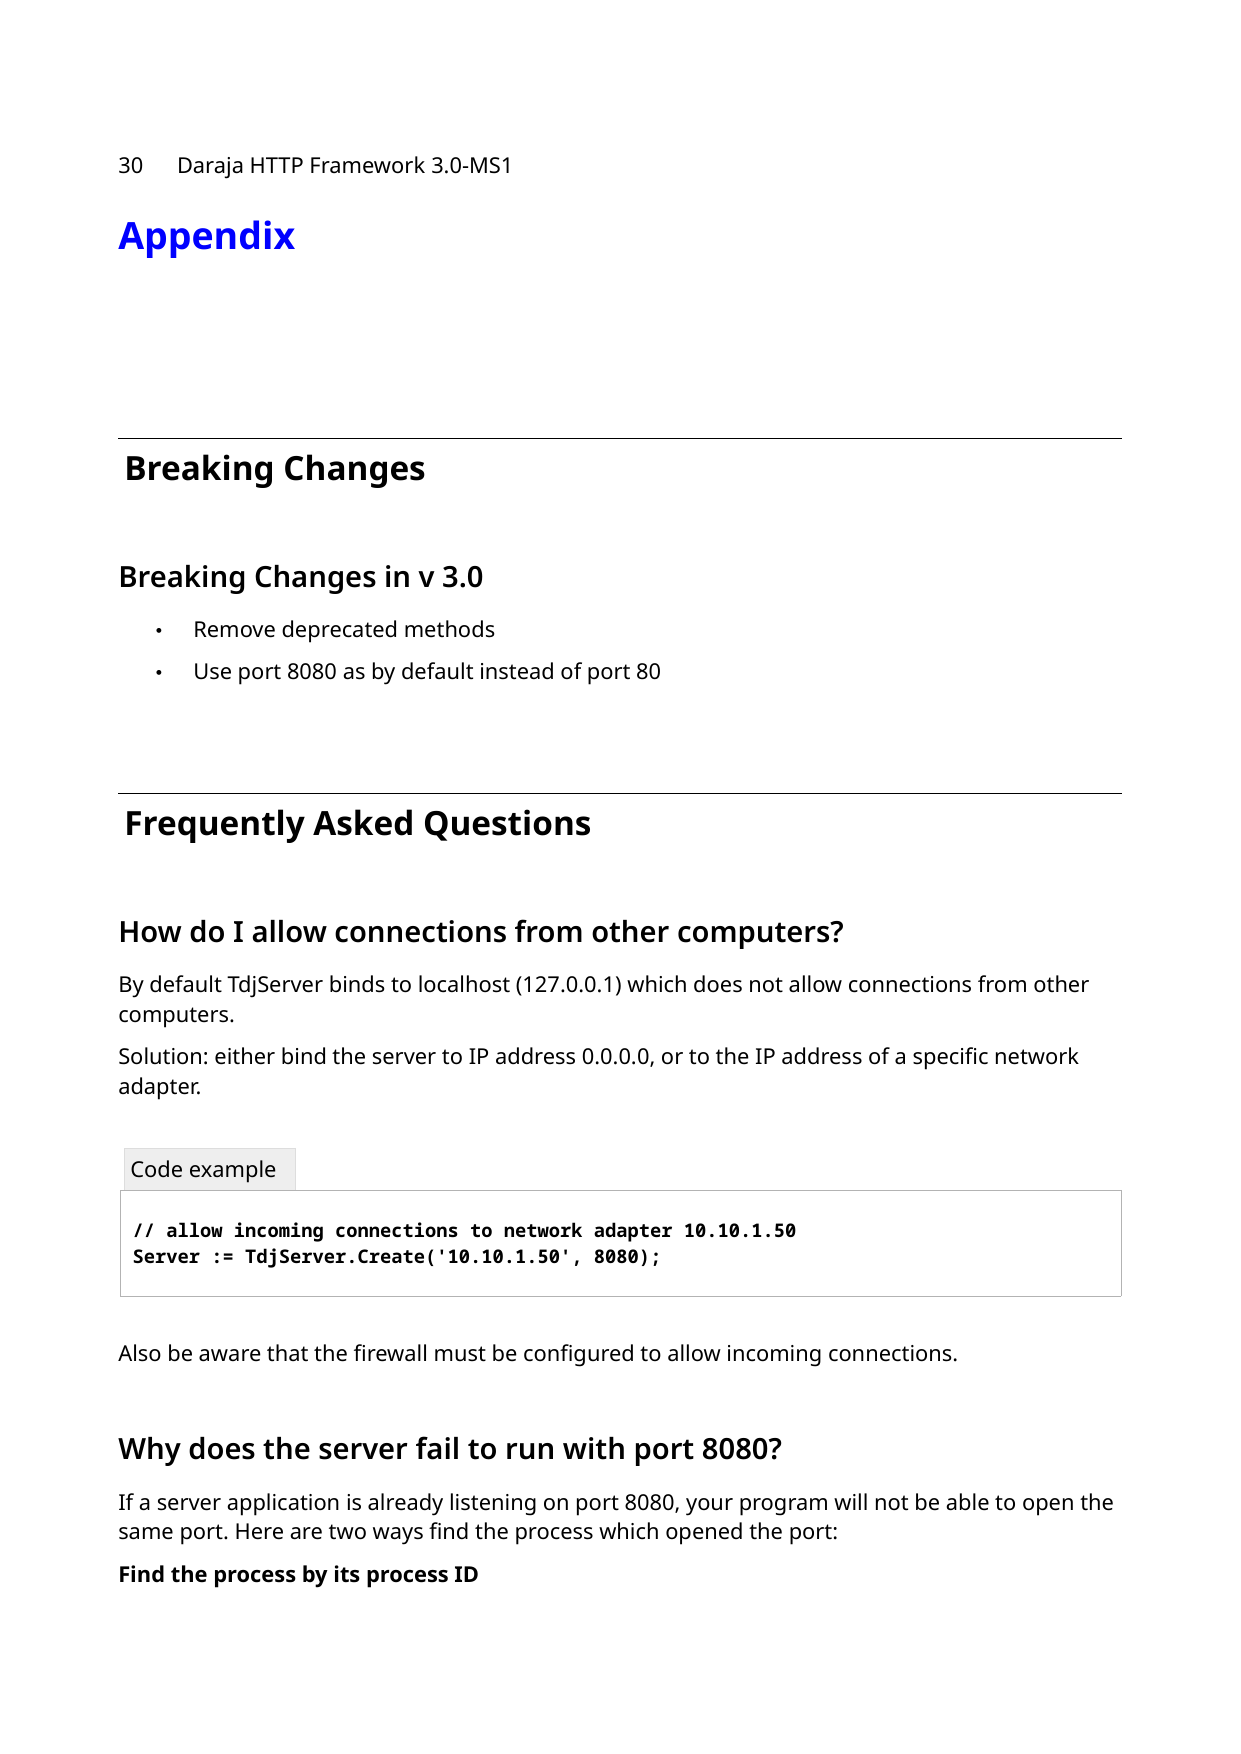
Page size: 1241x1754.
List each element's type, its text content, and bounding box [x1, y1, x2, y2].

list Remove deprecated methods [156, 614, 1122, 644]
list Use port 8080 as by default instead of port 80 [156, 656, 1122, 686]
text Also be aware that the firewall must be configured to allow incoming connections. [118, 1338, 1122, 1368]
text Solution: either bind the server to IP address 0.0.0.0, or to the IP address of a specific network adapter. [118, 1041, 1122, 1101]
subtitle How do I allow connections from other computers? [118, 911, 1122, 951]
subtitle Appendix [118, 209, 1122, 260]
text By default TdjServer binds to localhost (127.0.0.1) which does not allow connections from other computers. [118, 969, 1122, 1028]
subtitle Why does the server fail to run with port 8080? [118, 1428, 1122, 1468]
subtitle Breaking Changes [118, 439, 1122, 496]
subtitle Frequently Asked Questions [118, 794, 1122, 851]
subtitle Breaking Changes in v 3.0 [118, 556, 1122, 596]
text Server := TdjServer.Create('10.10.1.50', 8080); [121, 1241, 1121, 1296]
text Find the process by its process ID [118, 1558, 1122, 1588]
text Code example [125, 1149, 295, 1190]
text // allow incoming connections to network adapter 10.10.1.50 [121, 1191, 1121, 1241]
text If a server application is already listening on port 8080, your program will not be able to open the same port. Here are two ways find the process which opened the port: [118, 1486, 1122, 1546]
